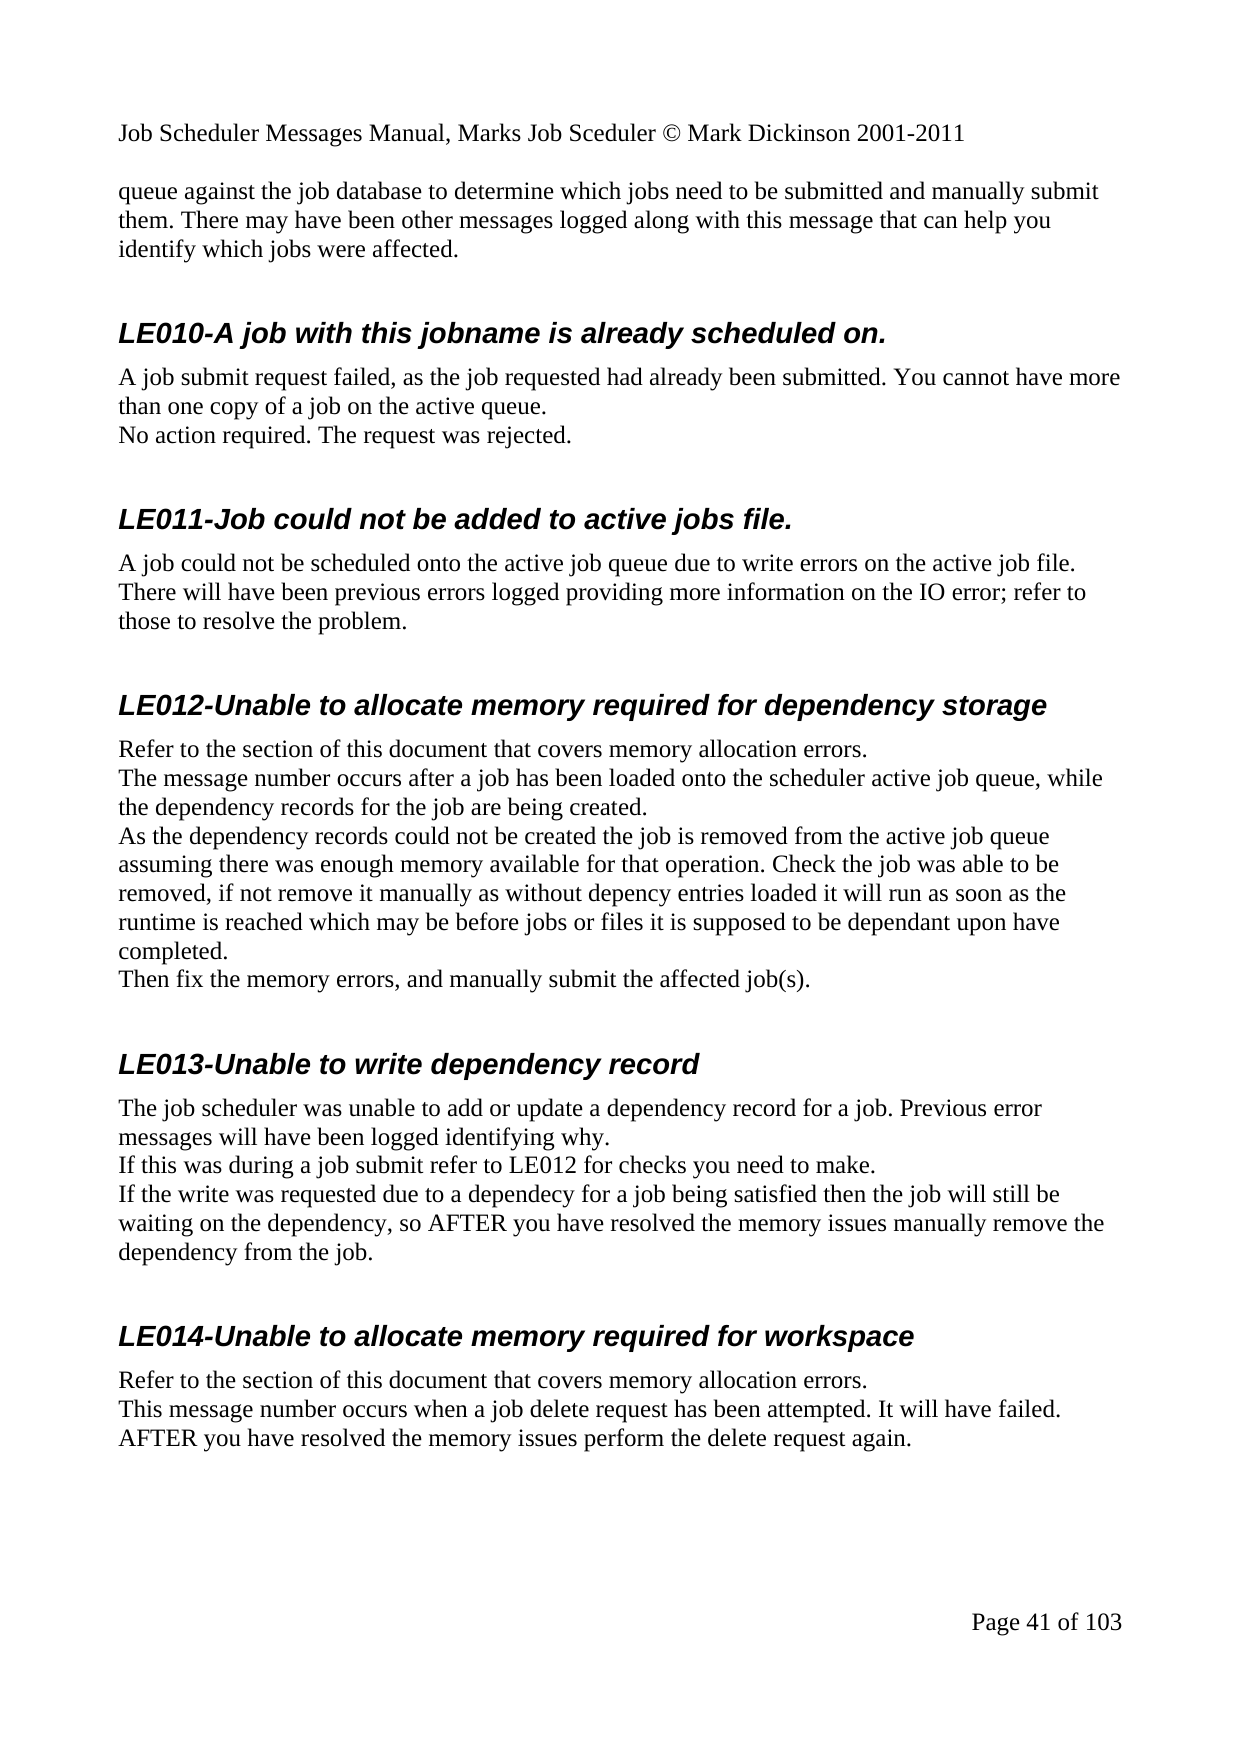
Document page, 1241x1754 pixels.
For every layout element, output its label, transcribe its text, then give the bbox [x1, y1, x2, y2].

text Refer to the section of this document that covers memory allocation errors. [118, 734, 1122, 763]
text The message number occurs after a job has been loaded onto the scheduler active job queue, while the dependency records for the job are being created. [118, 763, 1122, 821]
text queue against the job database to determine which jobs need to be submitted and manually submit them. There may have been other messages logged along with this message that can help you identify which jobs were affected. [118, 176, 1122, 263]
subtitle LE010-A job with this jobname is already scheduled on. [118, 316, 1122, 350]
subtitle LE011-Job could not be added to active jobs file. [118, 502, 1122, 536]
subtitle LE012-Unable to allocate memory required for dependency storage [118, 688, 1122, 722]
subtitle LE014-Unable to allocate memory required for workspace [118, 1319, 1122, 1353]
text The job scheduler was unable to add or update a dependency record for a job. Previous error messages will have been logged identifying why. [118, 1093, 1122, 1151]
subtitle LE013-Unable to write dependency record [118, 1047, 1122, 1081]
text Refer to the section of this document that covers memory allocation errors. [118, 1365, 1122, 1394]
text A job could not be scheduled onto the active job queue due to write errors on the active job file. There will have been previous errors logged providing more information on the IO error; refer to those to resolve the problem. [118, 548, 1122, 635]
text As the dependency records could not be created the job is removed from the active job queue assuming there was enough memory available for that operation. Check the job was able to be removed, if not remove it manually as without depency entries loaded it will run as soon as the runtime is reached which may be before jobs or files it is supposed to be dependant upon have completed. [118, 821, 1122, 964]
text If the write was requested due to a dependecy for a job being satisfied then the job will still be waiting on the dependency, so AFTER you have resolved the memory issues manually remove the dependency from the job. [118, 1179, 1122, 1266]
text Then fix the memory errors, and manually submit the affected job(s). [118, 964, 1122, 993]
text If this was during a job submit refer to LE012 for checks you need to make. [118, 1151, 1122, 1179]
text No action required. The request was rejected. [118, 420, 1122, 449]
text A job submit request failed, as the job requested had already been submitted. You cannot have more than one copy of a job on the active queue. [118, 362, 1122, 420]
text This message number occurs when a job delete request has been attempted. It will have failed. AFTER you have resolved the memory issues perform the delete request again. [118, 1394, 1122, 1452]
